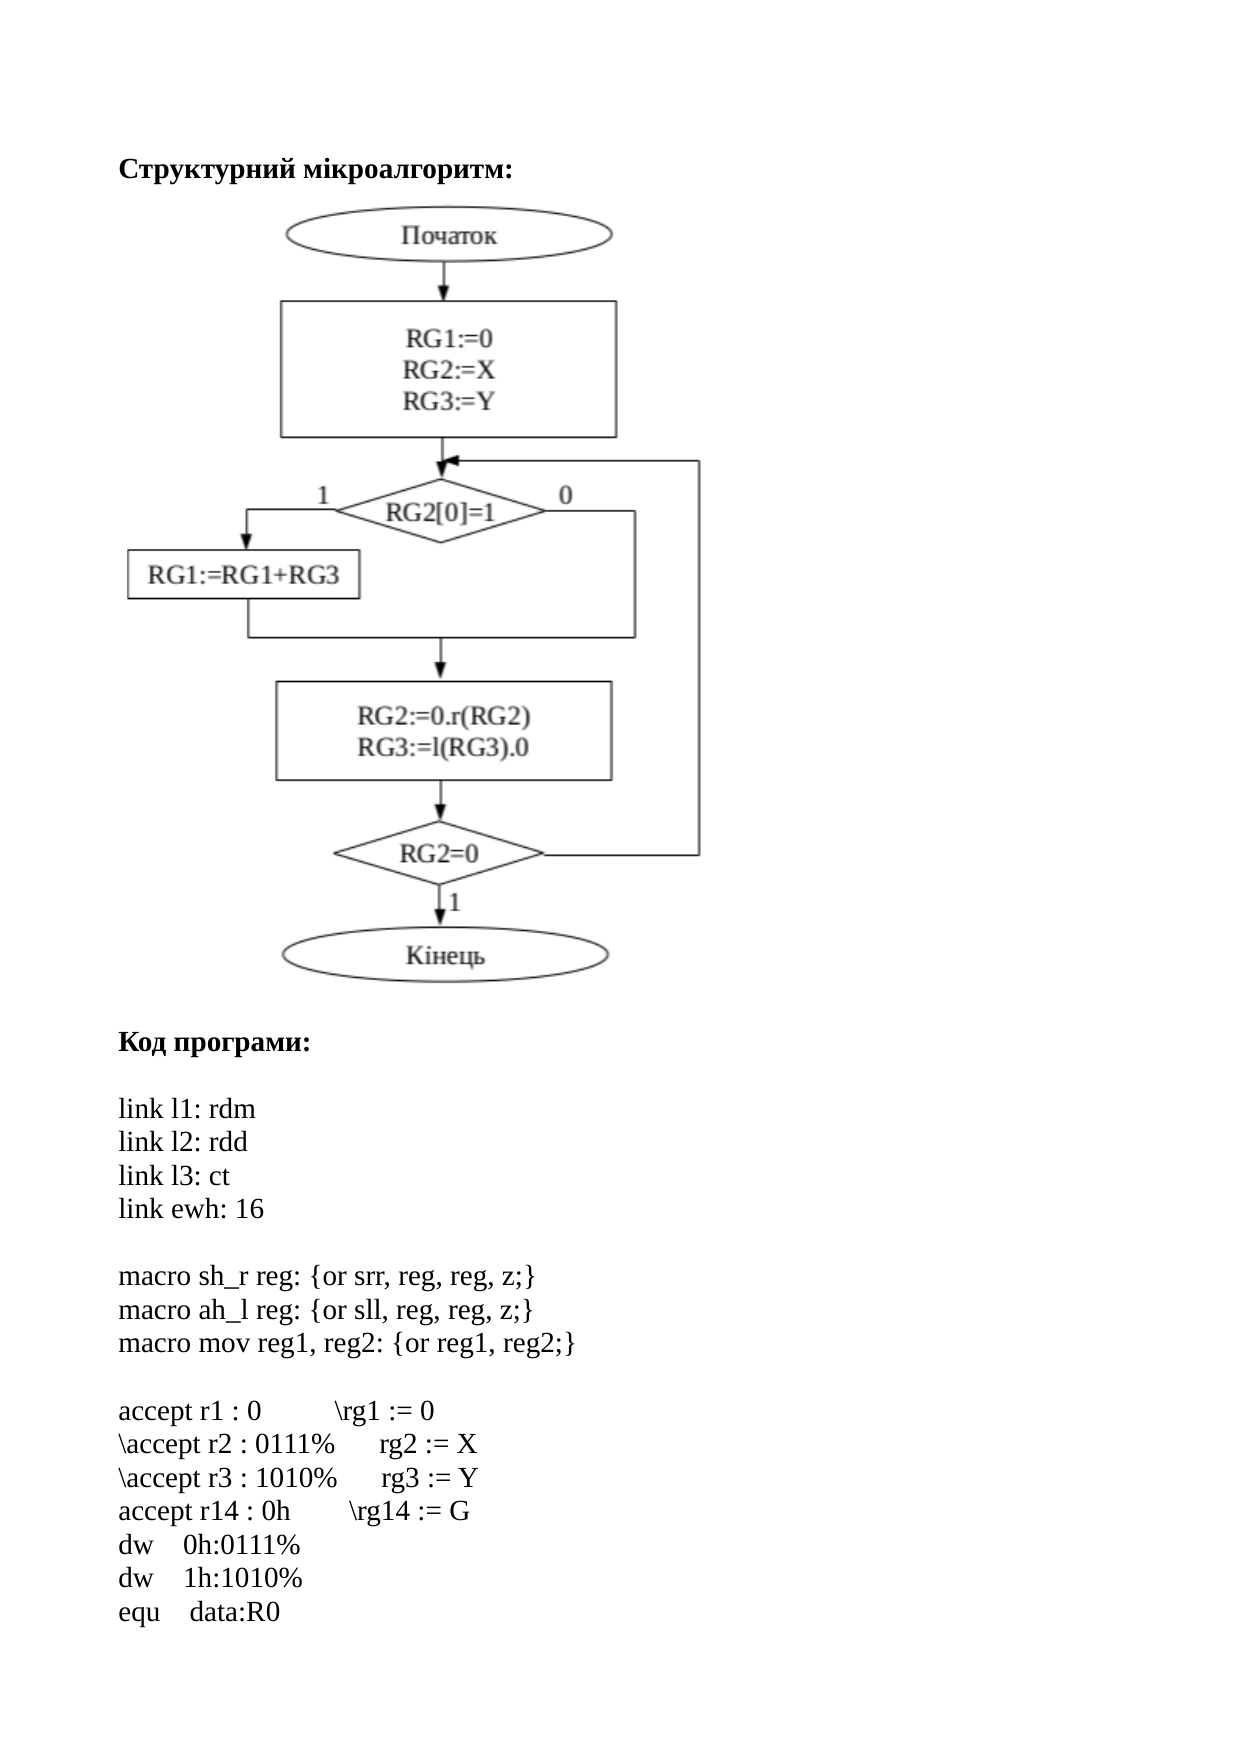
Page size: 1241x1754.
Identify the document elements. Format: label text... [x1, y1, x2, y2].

text link l2: rdd [118, 1124, 1122, 1158]
text link l3: ct [118, 1158, 1122, 1191]
text Структурний мікроалгоритм: [118, 152, 1122, 185]
text dw 0h:0111% [118, 1527, 1122, 1560]
text \accept r3 : 1010% rg3 := Y [118, 1460, 1122, 1493]
text Код програми: [118, 1024, 1122, 1057]
text link l1: rdm [118, 1091, 1122, 1124]
text \accept r2 : 0111% rg2 := X [118, 1426, 1122, 1460]
text accept r14 : 0h \rg14 := G [118, 1493, 1122, 1527]
text link ewh: 16 [118, 1191, 1122, 1225]
picture [127, 191, 707, 991]
text accept r1 : 0 \rg1 := 0 [118, 1393, 1122, 1426]
text dw 1h:1010% [118, 1560, 1122, 1594]
text macro mov reg1, reg2: {or reg1, reg2;} [118, 1326, 1122, 1359]
text macro ah_l reg: {or sll, reg, reg, z;} [118, 1292, 1122, 1326]
text macro sh_r reg: {or srr, reg, reg, z;} [118, 1258, 1122, 1292]
text equ data:R0 [118, 1594, 1122, 1627]
